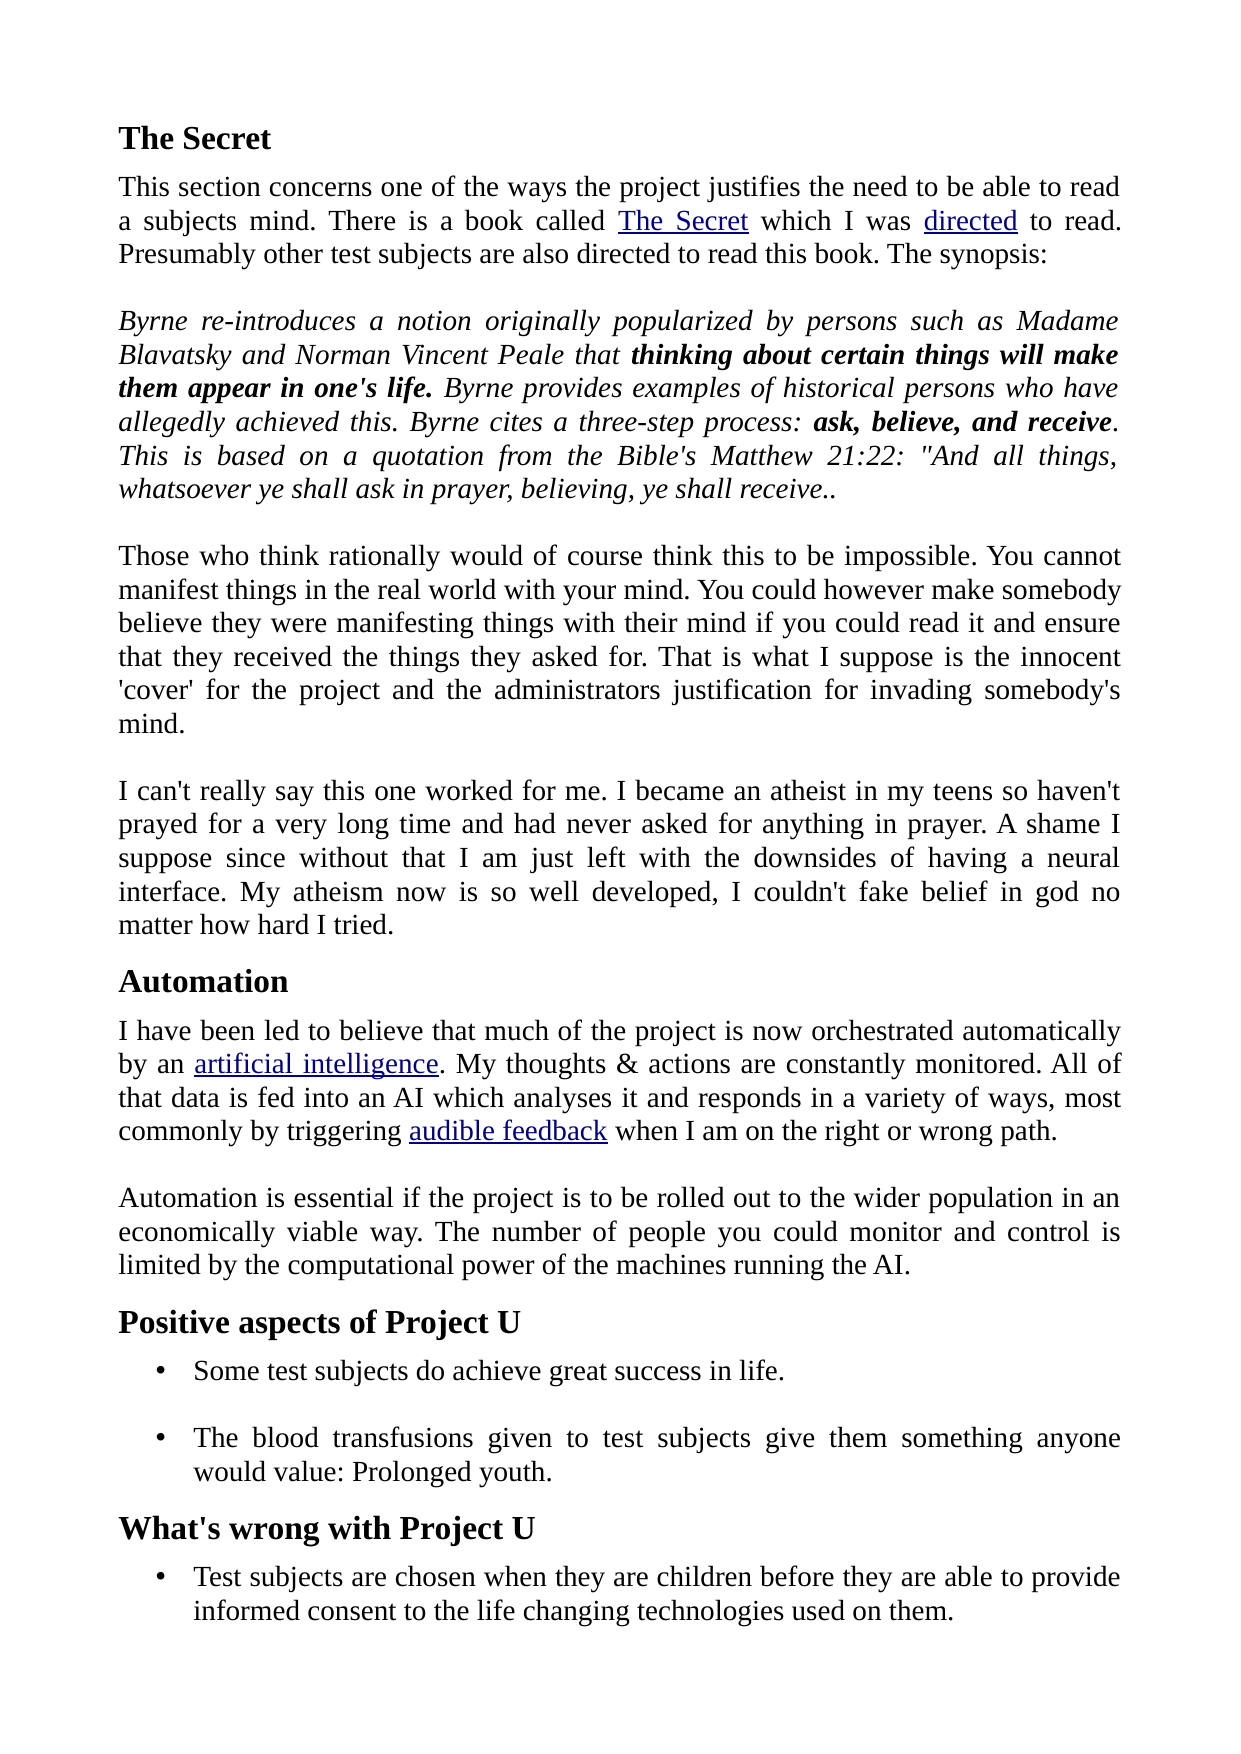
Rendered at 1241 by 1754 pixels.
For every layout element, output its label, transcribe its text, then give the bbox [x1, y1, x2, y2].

text Those who think rationally would of course think this to be impossible. You cannot manifest things in the real world with your mind. You could however make somebody believe they were manifesting things with their mind if you could read it and ensure that they received the things they asked for. That is what I suppose is the innocent 'cover' for the project and the administrators justification for invading somebody's mind. [118, 538, 1122, 739]
list The blood transfusions given to test subjects give them something anyone would value: Prolonged youth. [156, 1420, 1122, 1487]
subtitle The Secret [118, 118, 1122, 157]
list Test subjects are chosen when they are children before they are able to provide informed consent to the life changing technologies used on them. [156, 1559, 1122, 1627]
list Some test subjects do achieve great success in life. [156, 1353, 1122, 1387]
text Byrne re-introduces a notion originally popularized by persons such as Madame Blavatsky and Norman Vincent Peale that thinking about certain things will make them appear in one's life. Byrne provides examples of historical persons who have allegedly achieved this. Byrne cites a three-step process: ask, believe, and receive. This is based on a quotation from the Bible's Matthew 21:22: "And all things, whatsoever ye shall ask in prayer, believing, ye shall receive.. [118, 303, 1122, 505]
text I can't really say this one worked for me. I became an atheist in my teens so haven't prayed for a very long time and had never asked for anything in prayer. A shame I suppose since without that I am just left with the downsides of having a neural interface. My atheism now is so well developed, I couldn't fake belief in god no matter how hard I tried. [118, 773, 1122, 941]
text This section concerns one of the ways the project justifies the need to be able to read a subjects mind. There is a book called The Secret which I was directed to read. Presumably other test subjects are also directed to read this book. The synopsis: [118, 169, 1122, 270]
subtitle Automation [118, 962, 1122, 1000]
subtitle Positive aspects of Project U [118, 1302, 1122, 1341]
subtitle What's wrong with Project U [118, 1508, 1122, 1547]
text Automation is essential if the project is to be rolled out to the wider population in an economically viable way. The number of people you could monitor and control is limited by the computational power of the machines running the AI. [118, 1180, 1122, 1281]
text I have been led to believe that much of the project is now orchestrated automatically by an artificial intelligence. My thoughts & actions are constantly monitored. All of that data is fed into an AI which analyses it and responds in a variety of ways, most commonly by triggering audible feedback when I am on the right or wrong path. [118, 1013, 1122, 1147]
